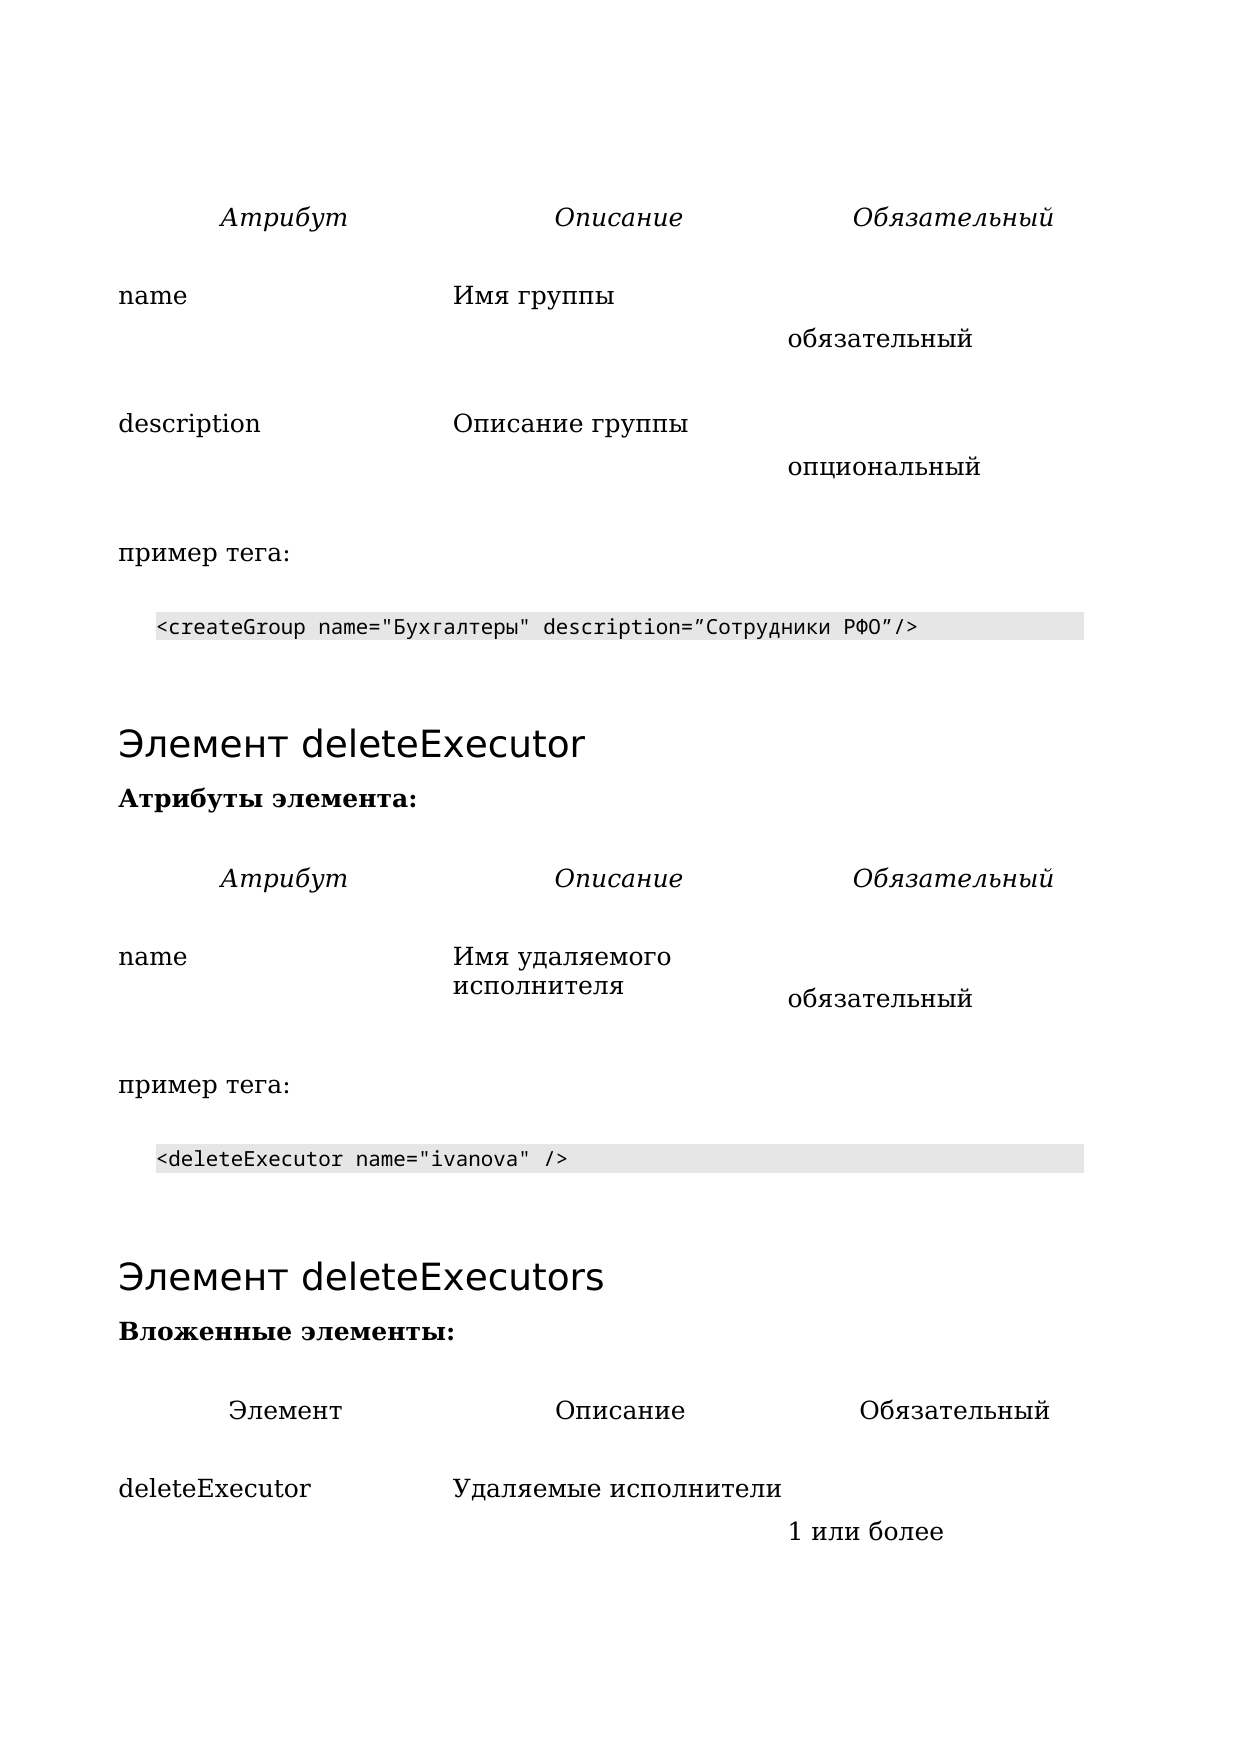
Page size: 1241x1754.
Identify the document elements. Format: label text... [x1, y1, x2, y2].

table_header Описание [453, 821, 787, 936]
table_header Описание [453, 161, 787, 275]
text пример тега: [118, 538, 1122, 567]
subtitle Элемент deleteExecutors [118, 1255, 1122, 1299]
table_cell Имя группы [453, 275, 787, 403]
table_cell обязательный [788, 275, 1122, 403]
table_cell 1 или более [788, 1468, 1122, 1596]
text <createGroup name="Бухгалтеры" description=”Сотрудники РФО”/> [156, 612, 1084, 640]
table_cell name [118, 275, 453, 403]
table_cell опциональный [788, 404, 1122, 532]
table_header Атрибут [118, 821, 453, 936]
text пример тега: [118, 1070, 1122, 1099]
table_header Элемент [118, 1354, 453, 1468]
table_cell deleteExecutor [118, 1468, 453, 1596]
table_header Атрибут [118, 161, 453, 275]
table_cell name [118, 936, 453, 1064]
text <deleteExecutor name="ivanova" /> [156, 1144, 1084, 1173]
table_header [118, 118, 1122, 161]
table_header Описание [453, 1354, 787, 1468]
table_cell обязательный [788, 936, 1122, 1064]
table_header Обязательный [788, 161, 1122, 275]
table_cell description [118, 404, 453, 532]
table_cell Описание группы [453, 404, 787, 532]
subtitle Элемент deleteExecutor [118, 723, 1122, 766]
table_cell Удаляемые исполнители [453, 1468, 787, 1596]
table_header Обязательный [788, 1354, 1122, 1468]
table_header Вложенные элементы: [118, 1311, 1122, 1354]
table_header Обязательный [788, 821, 1122, 936]
table_header Атрибуты элемента: [118, 779, 1122, 821]
table_cell Имя удаляемого исполнителя [453, 936, 787, 1064]
